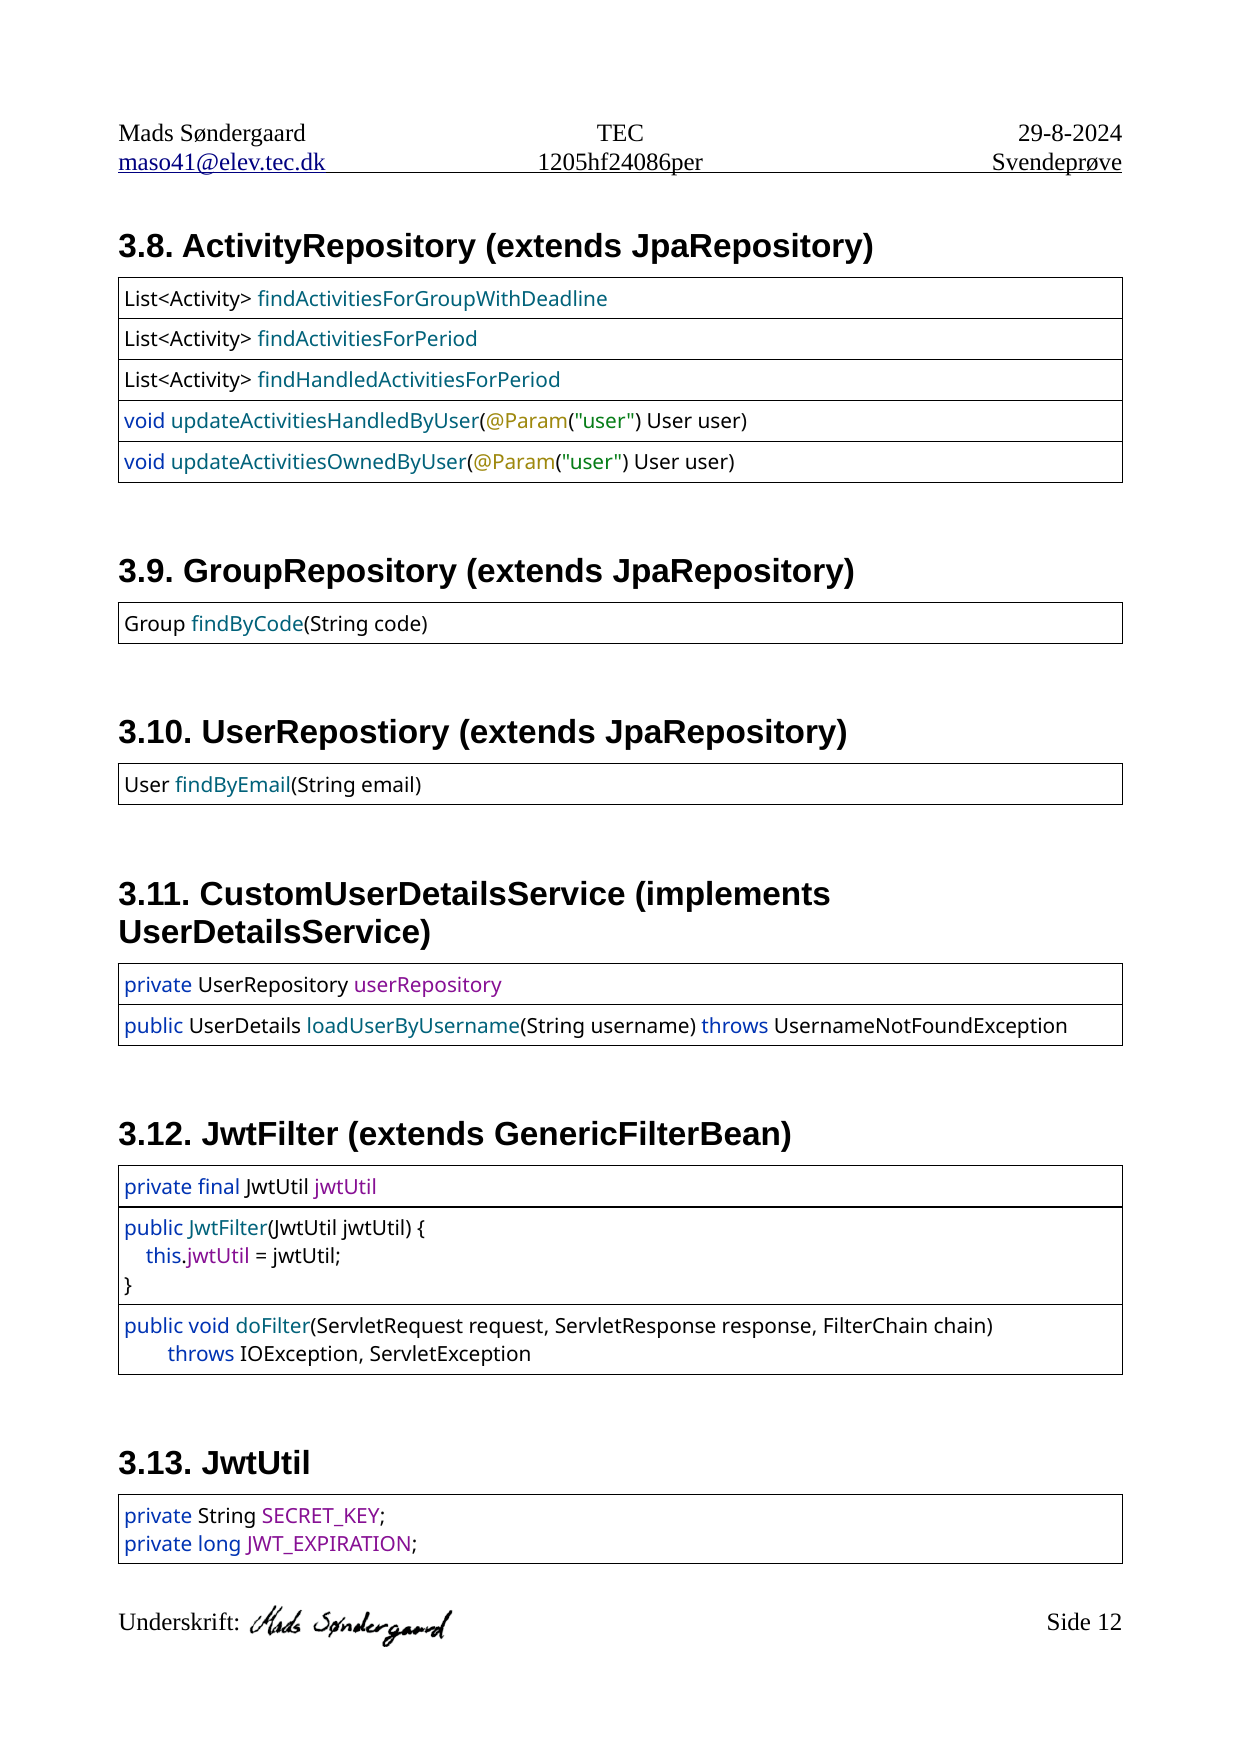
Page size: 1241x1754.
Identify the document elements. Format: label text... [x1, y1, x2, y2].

table_cell public UserDetails loadUserByUsername(String username) throws UsernameNotFoundException [119, 1005, 1122, 1045]
table_header private final JwtUtil jwtUtil [119, 1166, 1122, 1206]
table_cell List<Activity> findHandledActivitiesForPeriod [119, 360, 1122, 400]
subtitle 3.11. CustomUserDetailsService (implements UserDetailsService) [118, 874, 1122, 951]
picture [244, 1600, 458, 1647]
table_header private UserRepository userRepository [119, 964, 1122, 1004]
subtitle 3.9. GroupRepository (extends JpaRepository) [118, 551, 1122, 589]
subtitle 3.8. ActivityRepository (extends JpaRepository) [118, 226, 1122, 264]
table_cell void updateActivitiesOwnedByUser(@Param("user") User user) [119, 442, 1122, 482]
table_cell List<Activity> findActivitiesForPeriod [119, 319, 1122, 359]
table_cell void updateActivitiesHandledByUser(@Param("user") User user) [119, 401, 1122, 441]
table_header private String SECRET_KEY; private long JWT_EXPIRATION; [119, 1495, 1122, 1563]
table_cell public JwtFilter(JwtUtil jwtUtil) { this.jwtUtil = jwtUtil; } [119, 1208, 1122, 1304]
table_cell public void doFilter(ServletRequest request, ServletResponse response, FilterChain chain) throws IOException, ServletException [119, 1305, 1122, 1373]
subtitle 3.10. UserRepostiory (extends JpaRepository) [118, 712, 1122, 751]
subtitle 3.13. JwtUtil [118, 1443, 1122, 1481]
table_header List<Activity> findActivitiesForGroupWithDeadline [119, 278, 1122, 318]
table_header Group findByCode(String code) [119, 603, 1122, 643]
subtitle 3.12. JwtFilter (extends GenericFilterBean) [118, 1114, 1122, 1153]
table_header User findByEmail(String email) [119, 764, 1122, 804]
